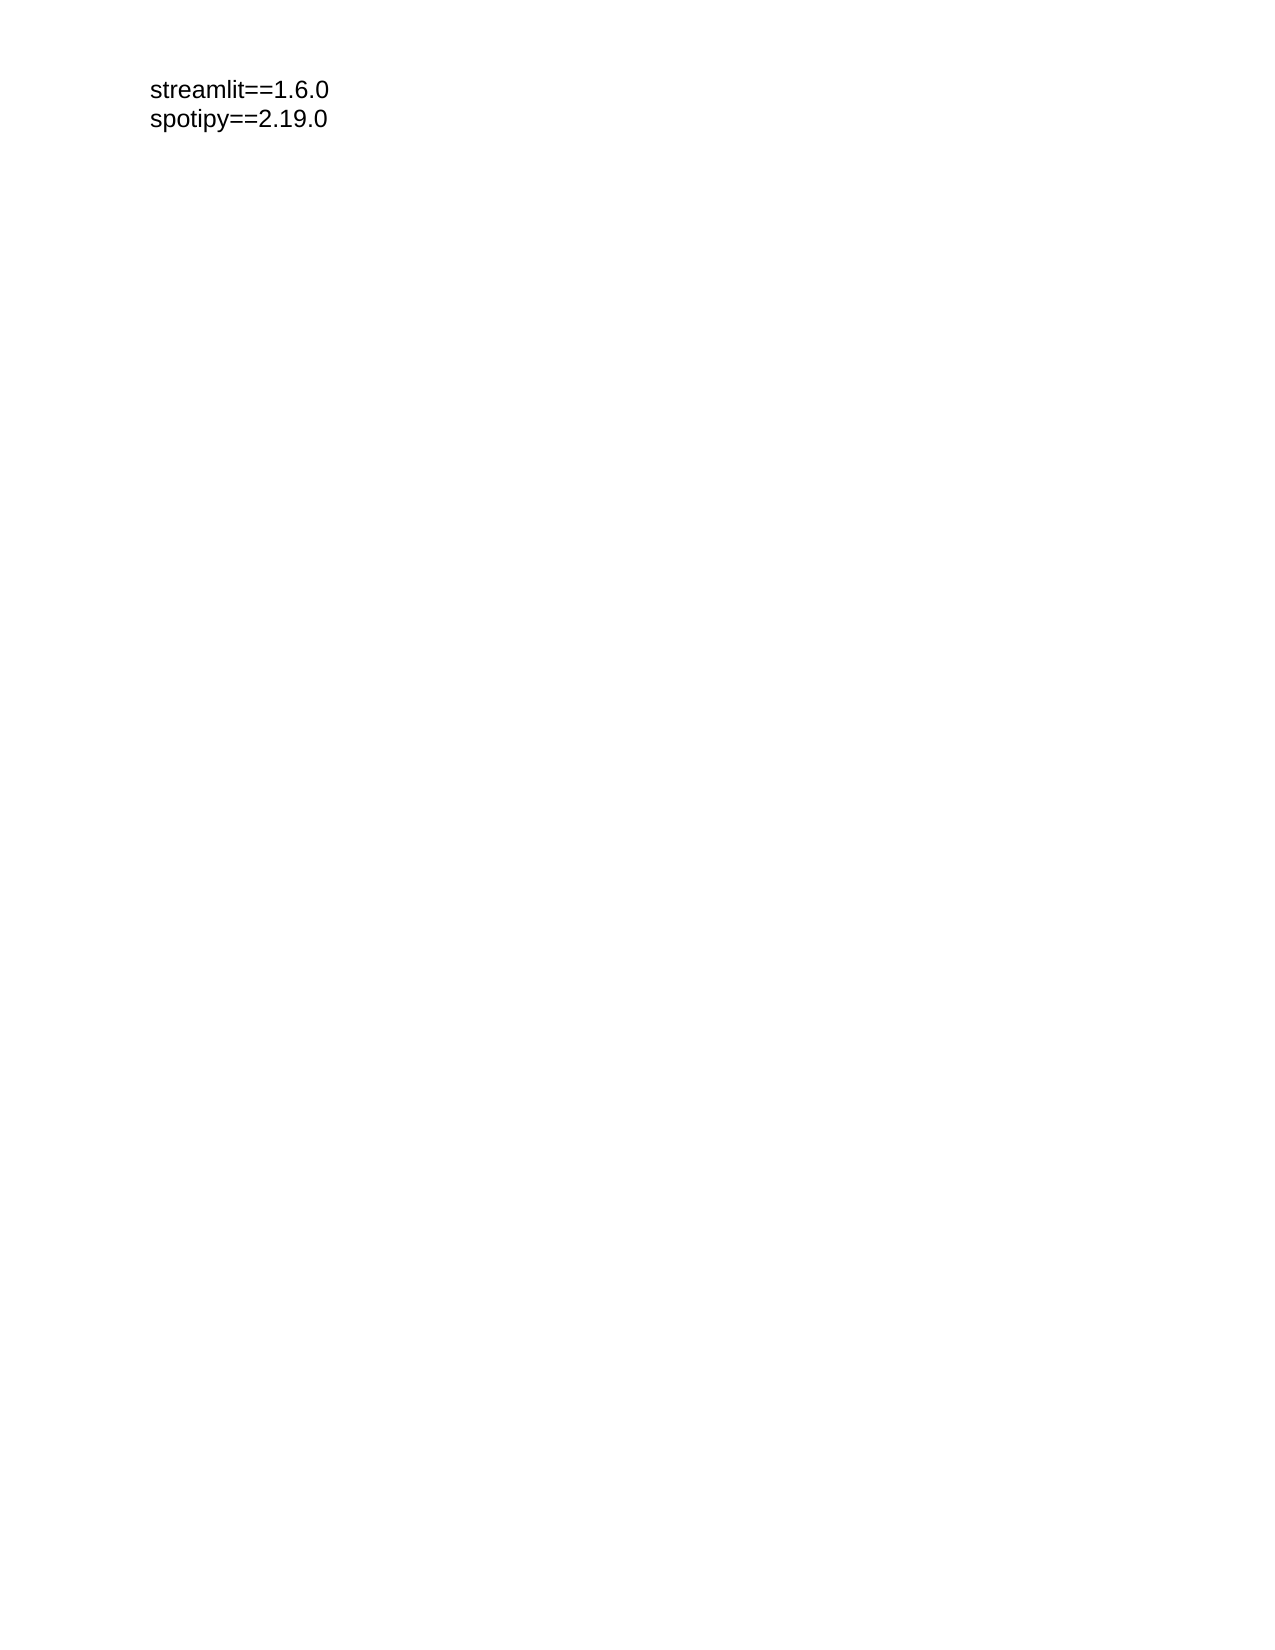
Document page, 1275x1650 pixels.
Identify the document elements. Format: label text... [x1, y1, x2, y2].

text streamlit==1.6.0 [150, 75, 1125, 104]
text spotipy==2.19.0 [150, 104, 1125, 132]
